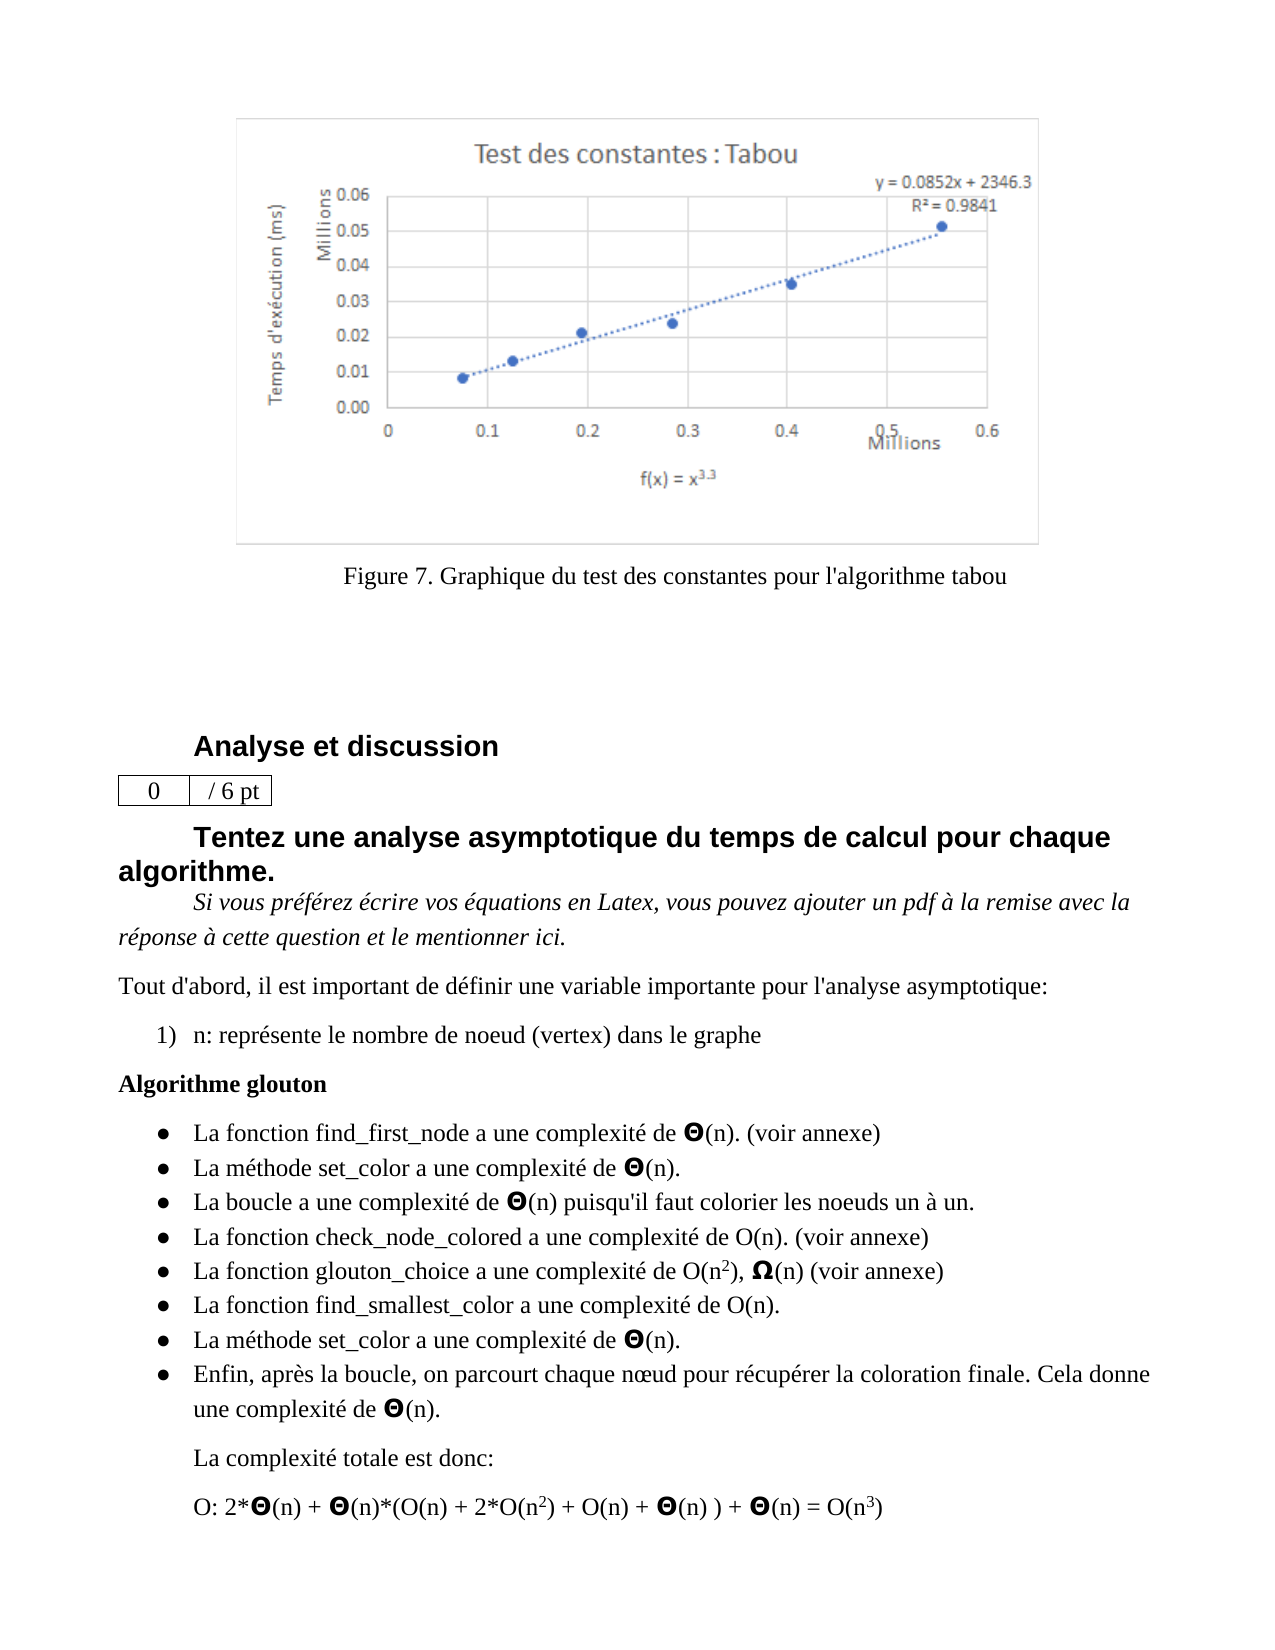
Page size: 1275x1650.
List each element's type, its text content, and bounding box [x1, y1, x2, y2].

list n: représente le nombre de noeud (vertex) dans le graphe [156, 1020, 1157, 1049]
picture [236, 118, 1039, 545]
list Figure 7. Graphique du test des constantes pour l'algorithme tabou [118, 561, 1157, 590]
text O: 2*𝝝(n) + 𝝝(n)*(O(n) + 2*O(n2) + O(n) + 𝝝(n) ) + 𝝝(n) = O(n3) [193, 1492, 1157, 1521]
list La fonction glouton_choice a une complexité de O(n2), 𝝮(n) (voir annexe) [156, 1256, 1157, 1285]
list La méthode set_color a une complexité de 𝝝(n). [156, 1153, 1157, 1181]
text Tout d'abord, il est important de définir une variable importante pour l'analyse asymptotique: [118, 971, 1157, 1000]
text Si vous préférez écrire vos équations en Latex, vous pouvez ajouter un pdf à la remise avec la réponse à cette question et le mentionner ici. [118, 887, 1157, 951]
list La fonction check_node_colored a une complexité de O(n). (voir annexe) [156, 1222, 1157, 1250]
list La boucle a une complexité de 𝝝(n) puisqu'il faut colorier les noeuds un à un. [156, 1187, 1157, 1216]
list La fonction find_first_node a une complexité de 𝝝(n). (voir annexe) [156, 1118, 1157, 1147]
table_header 0 [119, 776, 189, 805]
table_header / 6 pt [190, 776, 271, 805]
list Analyse et discussion [118, 729, 1157, 762]
list Enfin, après la boucle, on parcourt chaque nœud pour récupérer la coloration finale. Cela donne une complexité de 𝝝(n). [156, 1359, 1157, 1423]
text Algorithme glouton [118, 1069, 1157, 1098]
list La fonction find_smallest_color a une complexité de O(n). [156, 1291, 1157, 1319]
list Tentez une analyse asymptotique du temps de calcul pour chaque algorithme. [118, 820, 1157, 887]
list La méthode set_color a une complexité de 𝝝(n). [156, 1325, 1157, 1354]
text La complexité totale est donc: [193, 1443, 1157, 1472]
